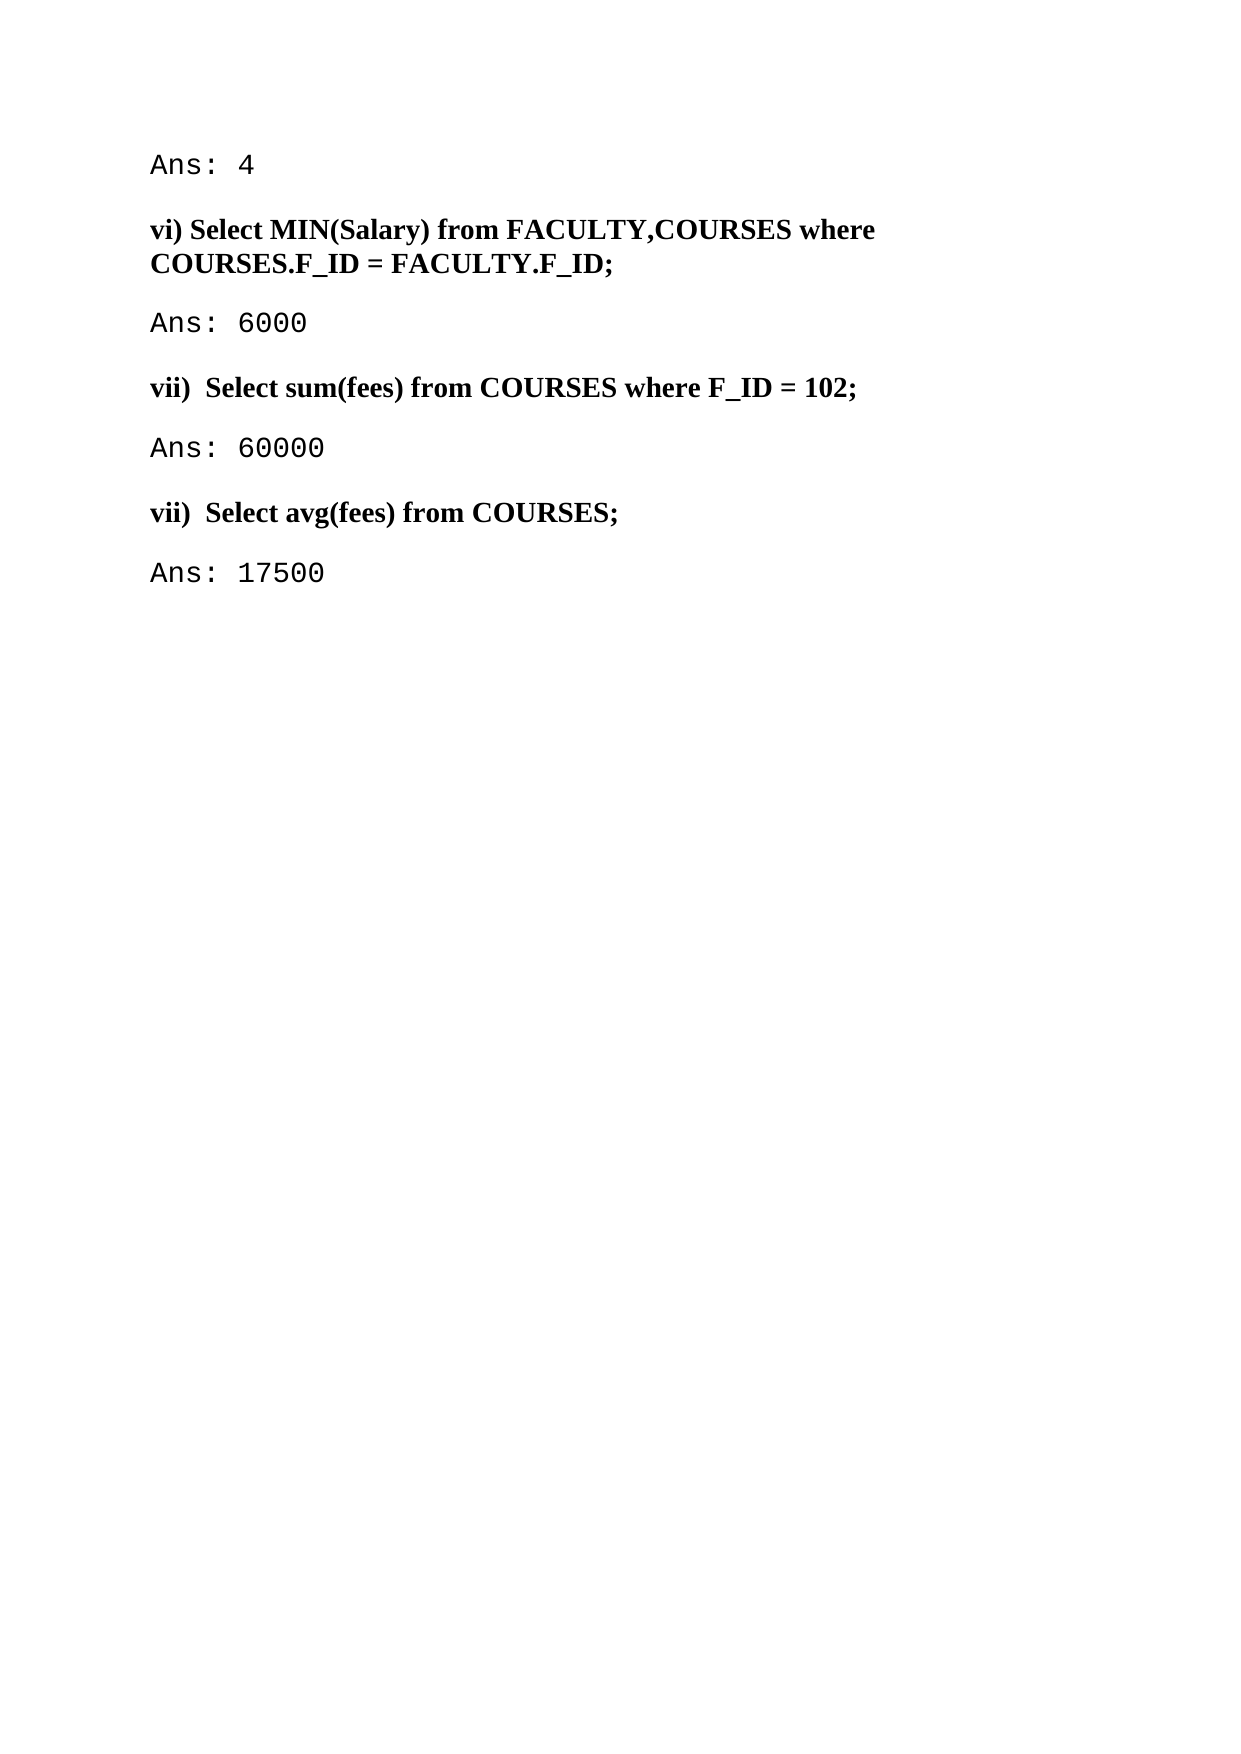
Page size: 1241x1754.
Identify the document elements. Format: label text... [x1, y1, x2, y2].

text vi) Select MIN(Salary) from FACULTY,COURSES where COURSES.F_ID = FACULTY.F_ID; [150, 212, 1090, 279]
text Ans: 17500 [150, 558, 1090, 591]
text vii) Select sum(fees) from COURSES where F_ID = 102; [150, 371, 1090, 404]
text Ans: 60000 [150, 433, 1090, 466]
text Ans: 6000 [150, 308, 1090, 341]
text vii) Select avg(fees) from COURSES; [150, 496, 1090, 529]
text Ans: 4 [150, 150, 1090, 183]
